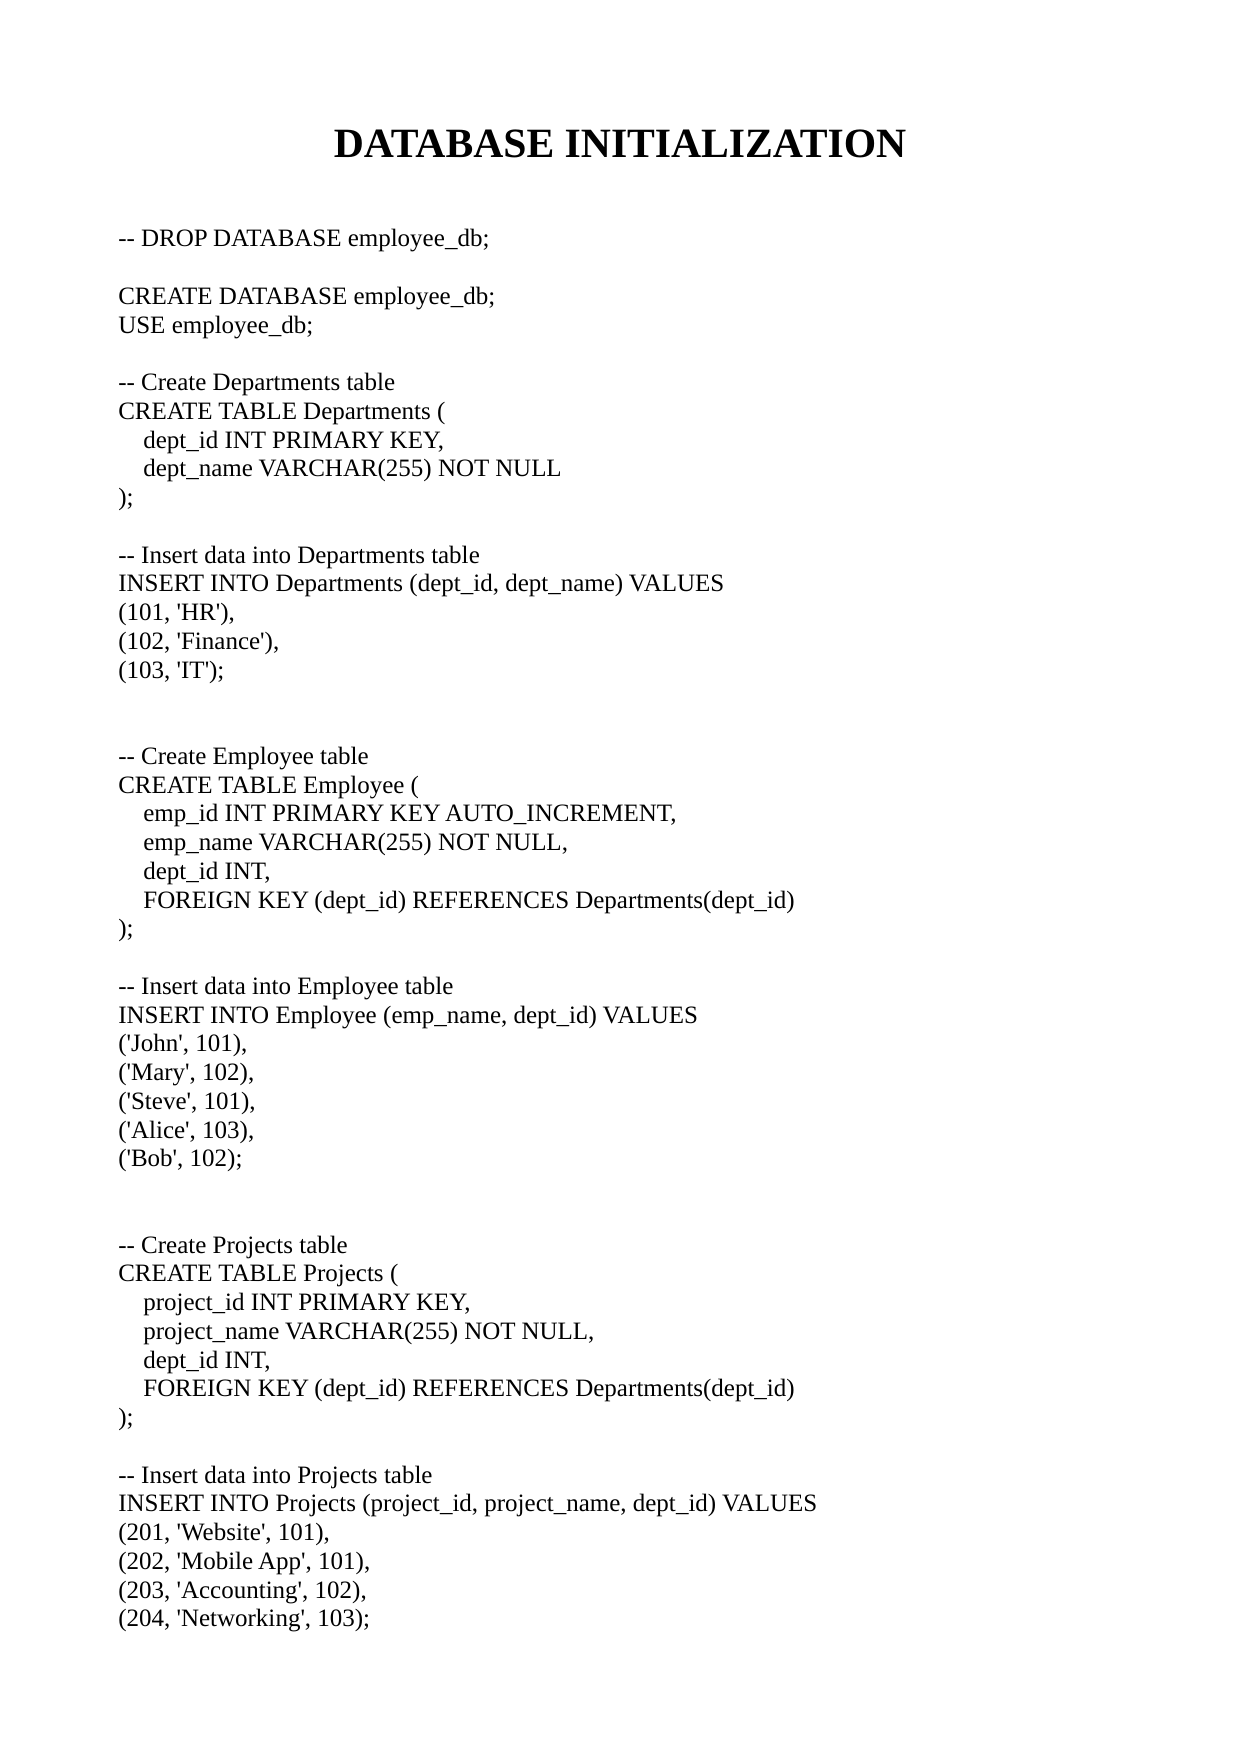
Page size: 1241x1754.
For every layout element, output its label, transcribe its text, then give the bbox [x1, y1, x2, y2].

text CREATE DATABASE employee_db; [118, 281, 1122, 310]
text DATABASE INITIALIZATION [118, 118, 1122, 166]
text -- Create Departments table CREATE TABLE Departments ( dept_id INT PRIMARY KEY, dept_name VARCHAR(255) NOT NULL ); [118, 367, 1122, 511]
text -- Create Projects table CREATE TABLE Projects ( project_id INT PRIMARY KEY, project_name VARCHAR(255) NOT NULL, dept_id INT, FOREIGN KEY (dept_id) REFERENCES Departments(dept_id) ); -- Insert data into Projects table INSERT INTO Projects (project_id, project_name, dept_id) VALUES (201, 'Website', 101), (202, 'Mobile App', 101), (203, 'Accounting', 102), (204, 'Networking', 103); [118, 1230, 1122, 1632]
text USE employee_db; [118, 310, 1122, 338]
text -- DROP DATABASE employee_db; [118, 223, 1122, 252]
text INSERT INTO Employee (emp_name, dept_id) VALUES ('John', 101), ('Mary', 102), ('Steve', 101), ('Alice', 103), ('Bob', 102); [118, 1000, 1122, 1172]
text -- Insert data into Departments table INSERT INTO Departments (dept_id, dept_name) VALUES (101, 'HR'), (102, 'Finance'), (103, 'IT'); [118, 540, 1122, 683]
text -- Create Employee table CREATE TABLE Employee ( emp_id INT PRIMARY KEY AUTO_INCREMENT, emp_name VARCHAR(255) NOT NULL, dept_id INT, FOREIGN KEY (dept_id) REFERENCES Departments(dept_id) ); [118, 741, 1122, 942]
text -- Insert data into Employee table [118, 971, 1122, 1000]
